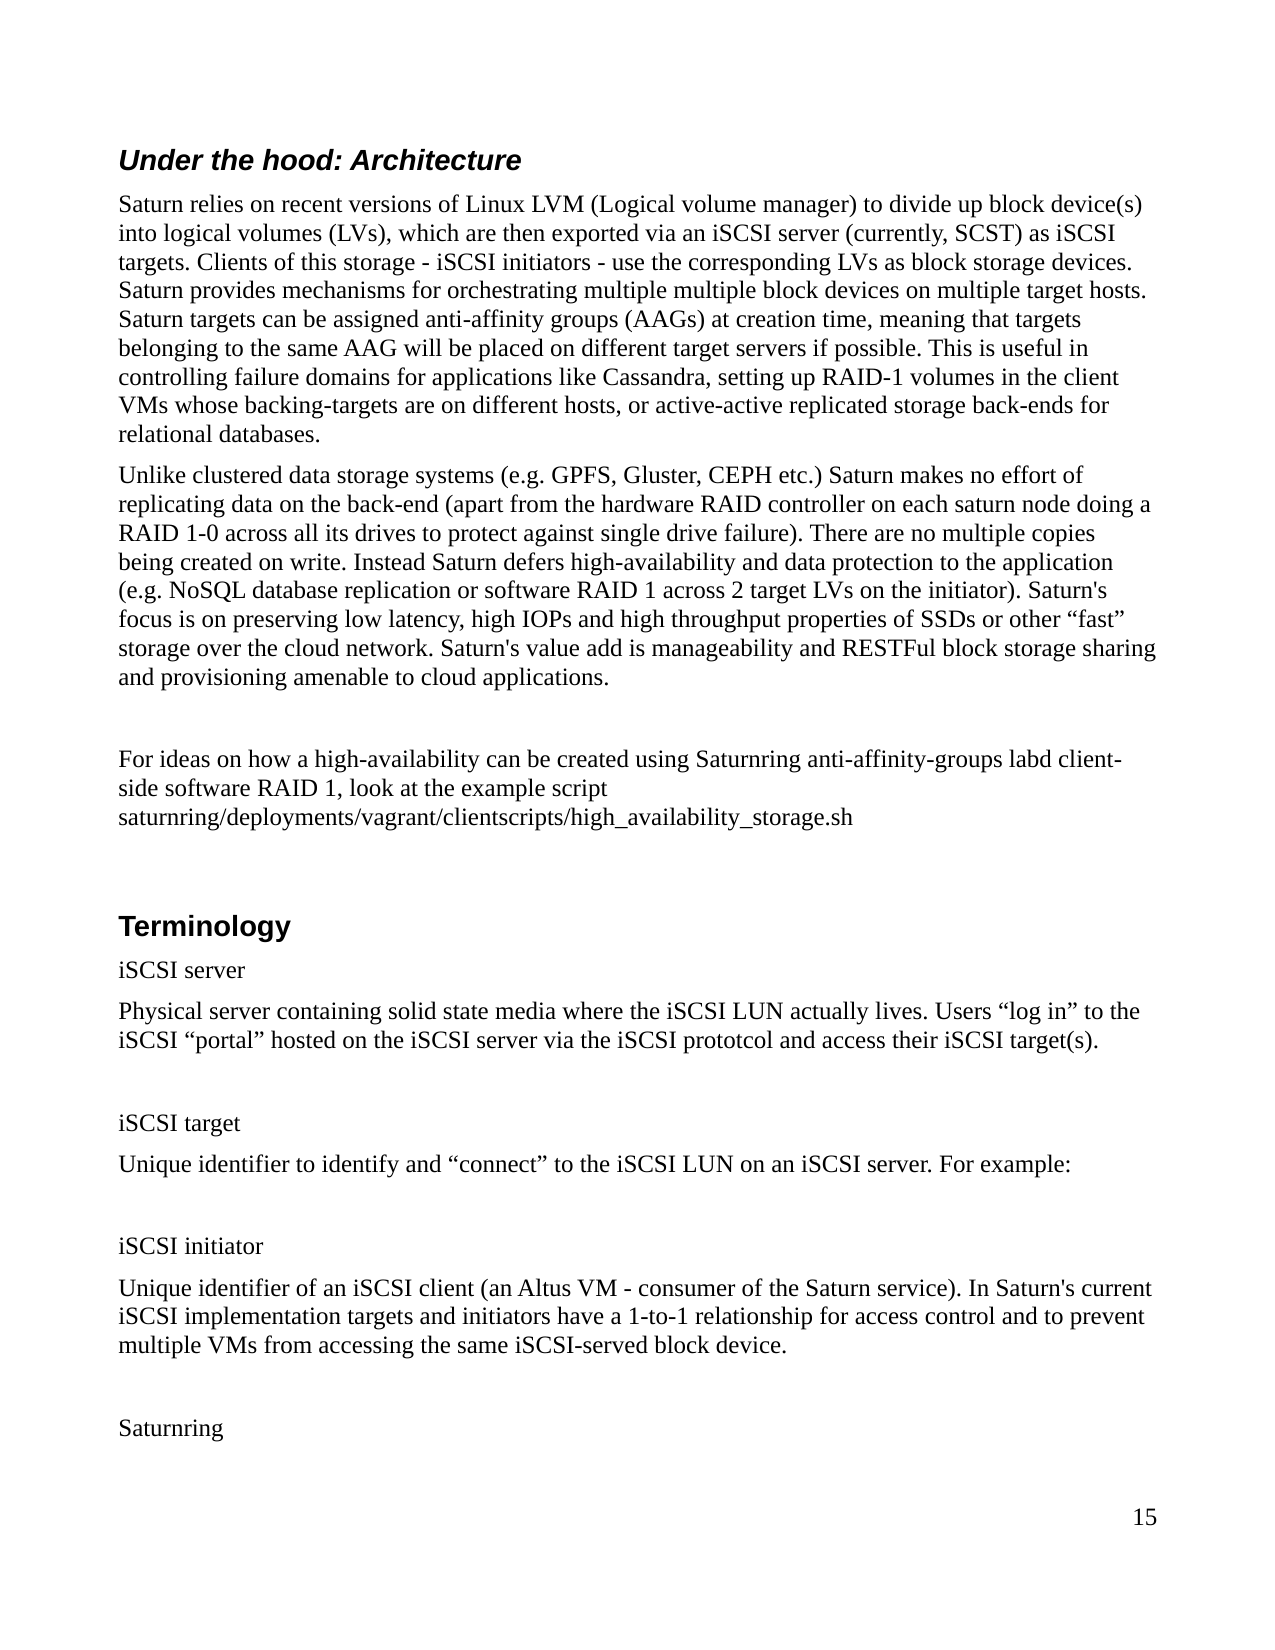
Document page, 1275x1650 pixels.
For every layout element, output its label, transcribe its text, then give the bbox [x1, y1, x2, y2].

subtitle Terminology [118, 909, 1157, 943]
text iSCSI server [118, 955, 1157, 984]
text iSCSI target [118, 1108, 1157, 1136]
text Physical server containing solid state media where the iSCSI LUN actually lives. Users “log in” to the iSCSI “portal” hosted on the iSCSI server via the iSCSI prototcol and access their iSCSI target(s). [118, 996, 1157, 1054]
text iSCSI initiator [118, 1231, 1157, 1260]
text Saturn relies on recent versions of Linux LVM (Logical volume manager) to divide up block device(s) into logical volumes (LVs), which are then exported via an iSCSI server (currently, SCST) as iSCSI targets. Clients of this storage - iSCSI initiators - use the corresponding LVs as block storage devices. Saturn provides mechanisms for orchestrating multiple multiple block devices on multiple target hosts. Saturn targets can be assigned anti-affinity groups (AAGs) at creation time, meaning that targets belonging to the same AAG will be placed on different target servers if possible. This is useful in controlling failure domains for applications like Cassandra, setting up RAID-1 volumes in the client VMs whose backing-targets are on different hosts, or active-active replicated storage back-ends for relational databases. [118, 189, 1157, 448]
subtitle Under the hood: Architecture [118, 143, 1157, 177]
text For ideas on how a high-availability can be created using Saturnring anti-affinity-groups labd client-side software RAID 1, look at the example script saturnring/deployments/vagrant/clientscripts/high_availability_storage.sh [118, 744, 1157, 830]
text Unique identifier to identify and “connect” to the iSCSI LUN on an iSCSI server. For example: [118, 1149, 1157, 1178]
text Unlike clustered data storage systems (e.g. GPFS, Gluster, CEPH etc.) Saturn makes no effort of replicating data on the back-end (apart from the hardware RAID controller on each saturn node doing a RAID 1-0 across all its drives to protect against single drive failure). There are no multiple copies being created on write. Instead Saturn defers high-availability and data protection to the application (e.g. NoSQL database replication or software RAID 1 across 2 target LVs on the initiator). Saturn's focus is on preserving low latency, high IOPs and high throughput properties of SSDs or other “fast” storage over the cloud network. Saturn's value add is manageability and RESTFul block storage sharing and provisioning amenable to cloud applications. [118, 460, 1157, 690]
text Unique identifier of an iSCSI client (an Altus VM - consumer of the Saturn service). In Saturn's current iSCSI implementation targets and initiators have a 1-to-1 relationship for access control and to prevent multiple VMs from accessing the same iSCSI-served block device. [118, 1273, 1157, 1359]
text Saturnring [118, 1413, 1157, 1441]
